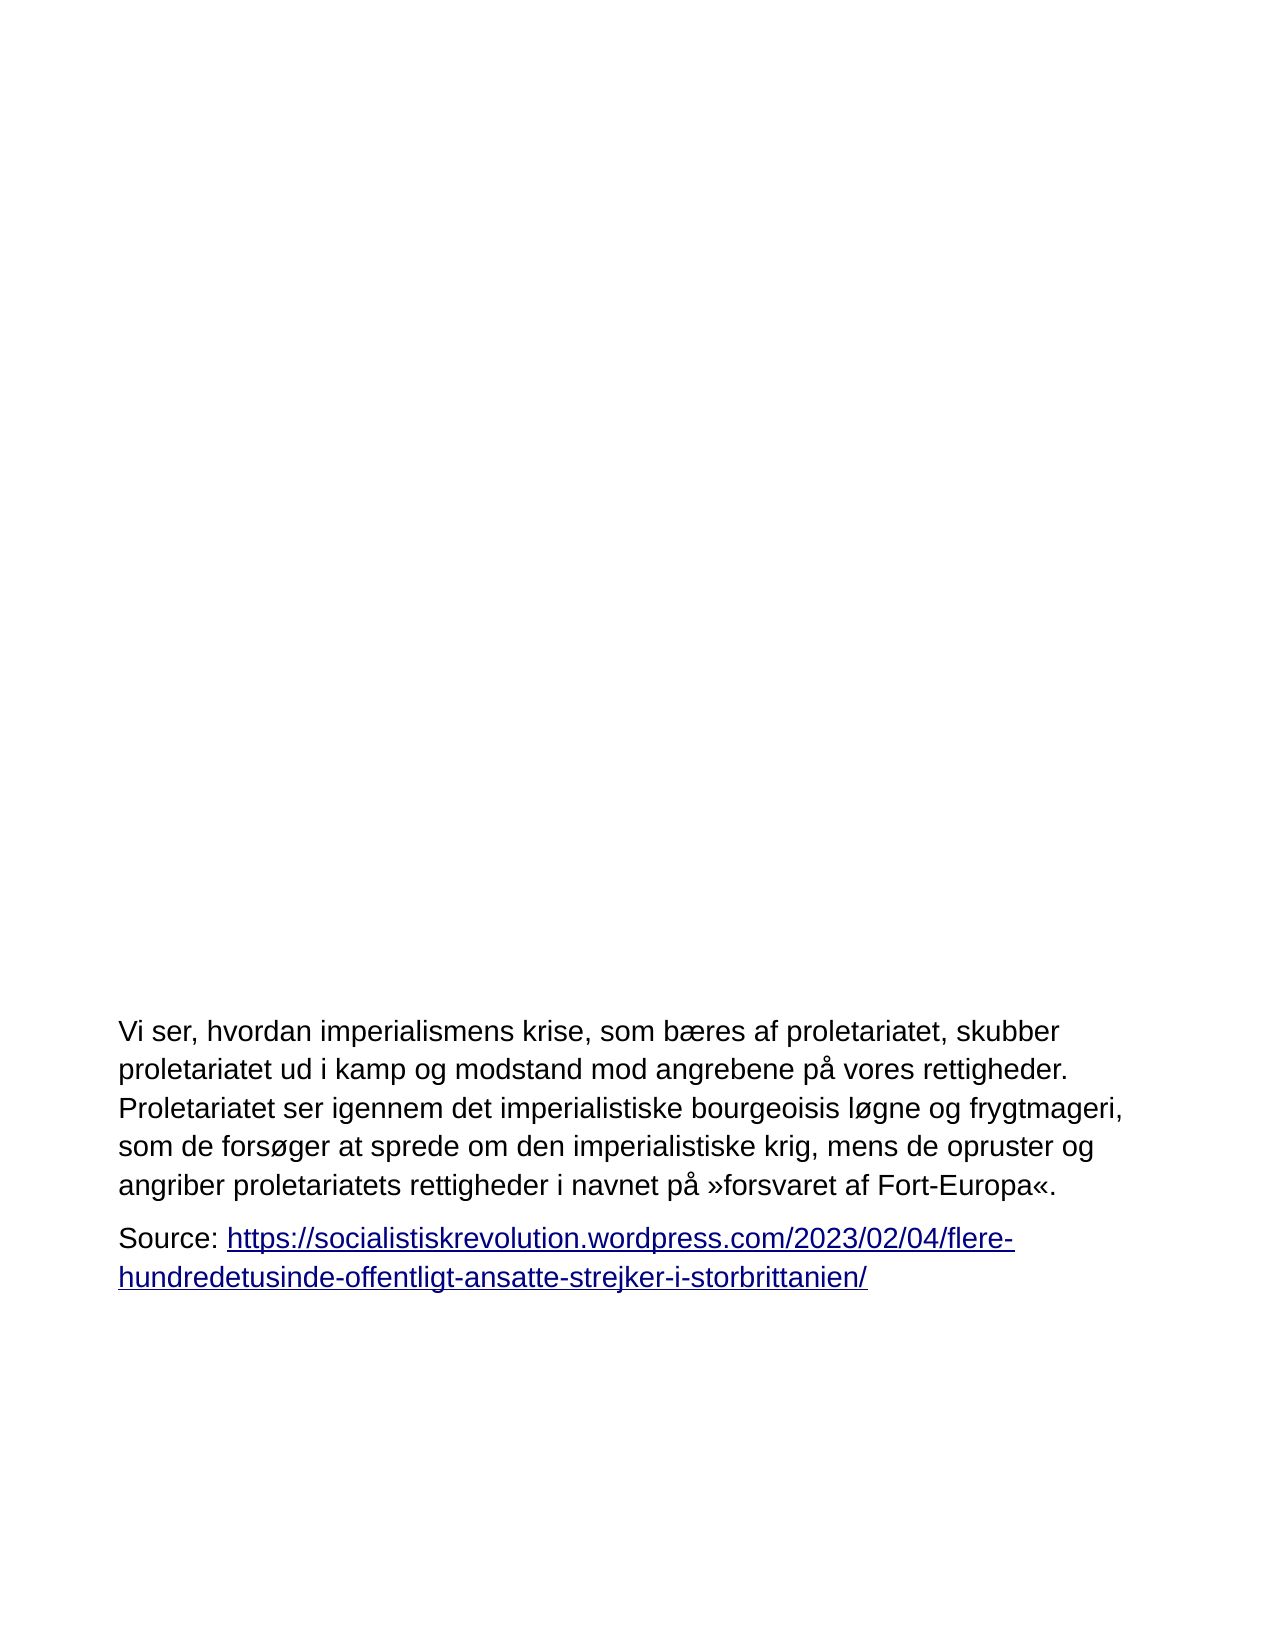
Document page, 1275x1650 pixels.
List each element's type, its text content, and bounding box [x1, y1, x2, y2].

text Source: https://socialistiskrevolution.wordpress.com/2023/02/04/flere-hundredetusinde-offentligt-ansatte-strejker-i-storbrittanien/ [118, 1221, 1157, 1293]
text Vi ser, hvordan imperialismens krise, som bæres af proletariatet, skubber proletariatet ud i kamp og modstand mod angrebene på vores rettigheder. Proletariatet ser igennem det imperialistiske bourgeoisis løgne og frygtmageri, som de forsøger at sprede om den imperialistiske krig, mens de opruster og angriber proletariatets rettigheder i navnet på »forsvaret af Fort-Europa«. [118, 1014, 1157, 1201]
